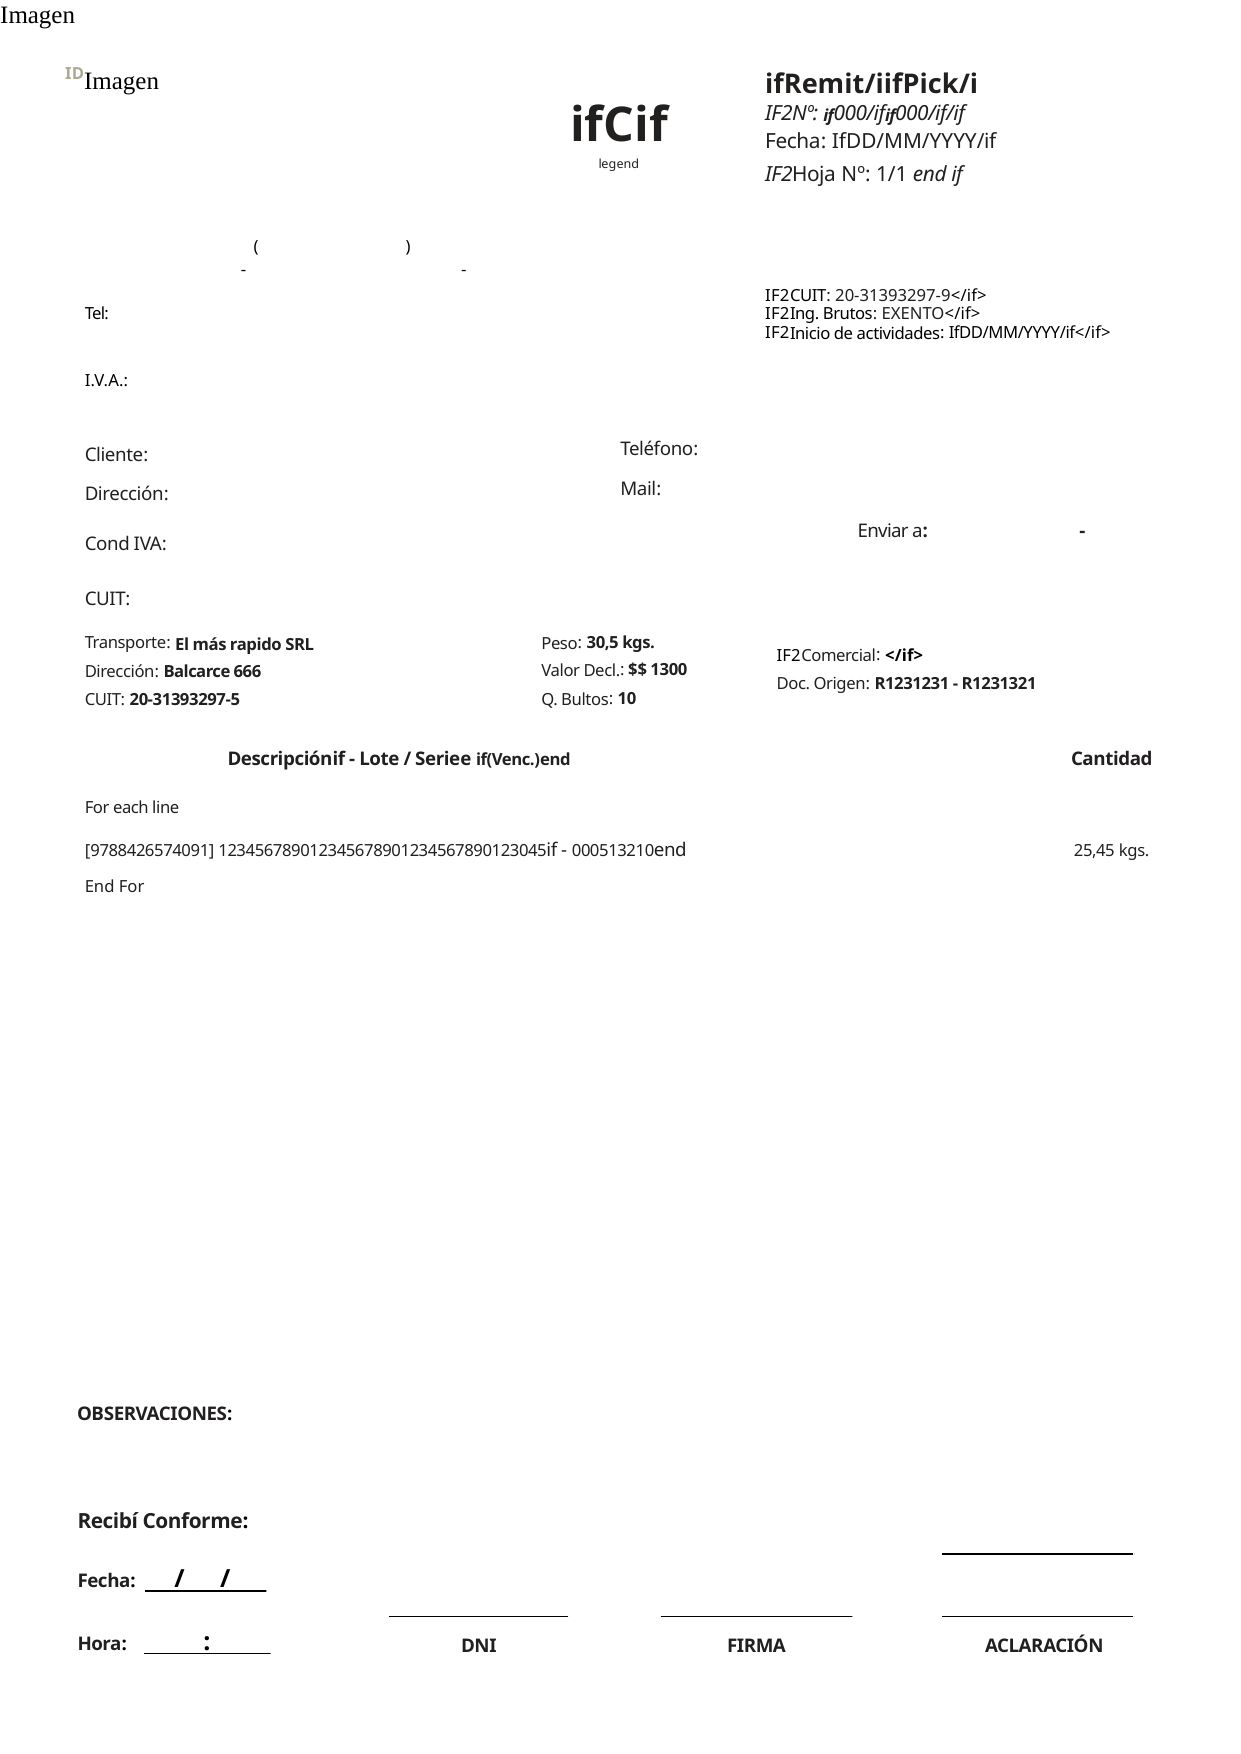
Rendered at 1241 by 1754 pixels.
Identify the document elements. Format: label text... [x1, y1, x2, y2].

table_cell 25,45 kgs. [1048, 830, 1175, 869]
table_cell [9788426574091] 123456789012345678901234567890123045if - 000513210end [65, 830, 1047, 869]
table_cell [1048, 869, 1175, 909]
table_header For each line [65, 789, 1047, 830]
table_header [1048, 789, 1175, 830]
table_cell End For [65, 869, 1047, 909]
